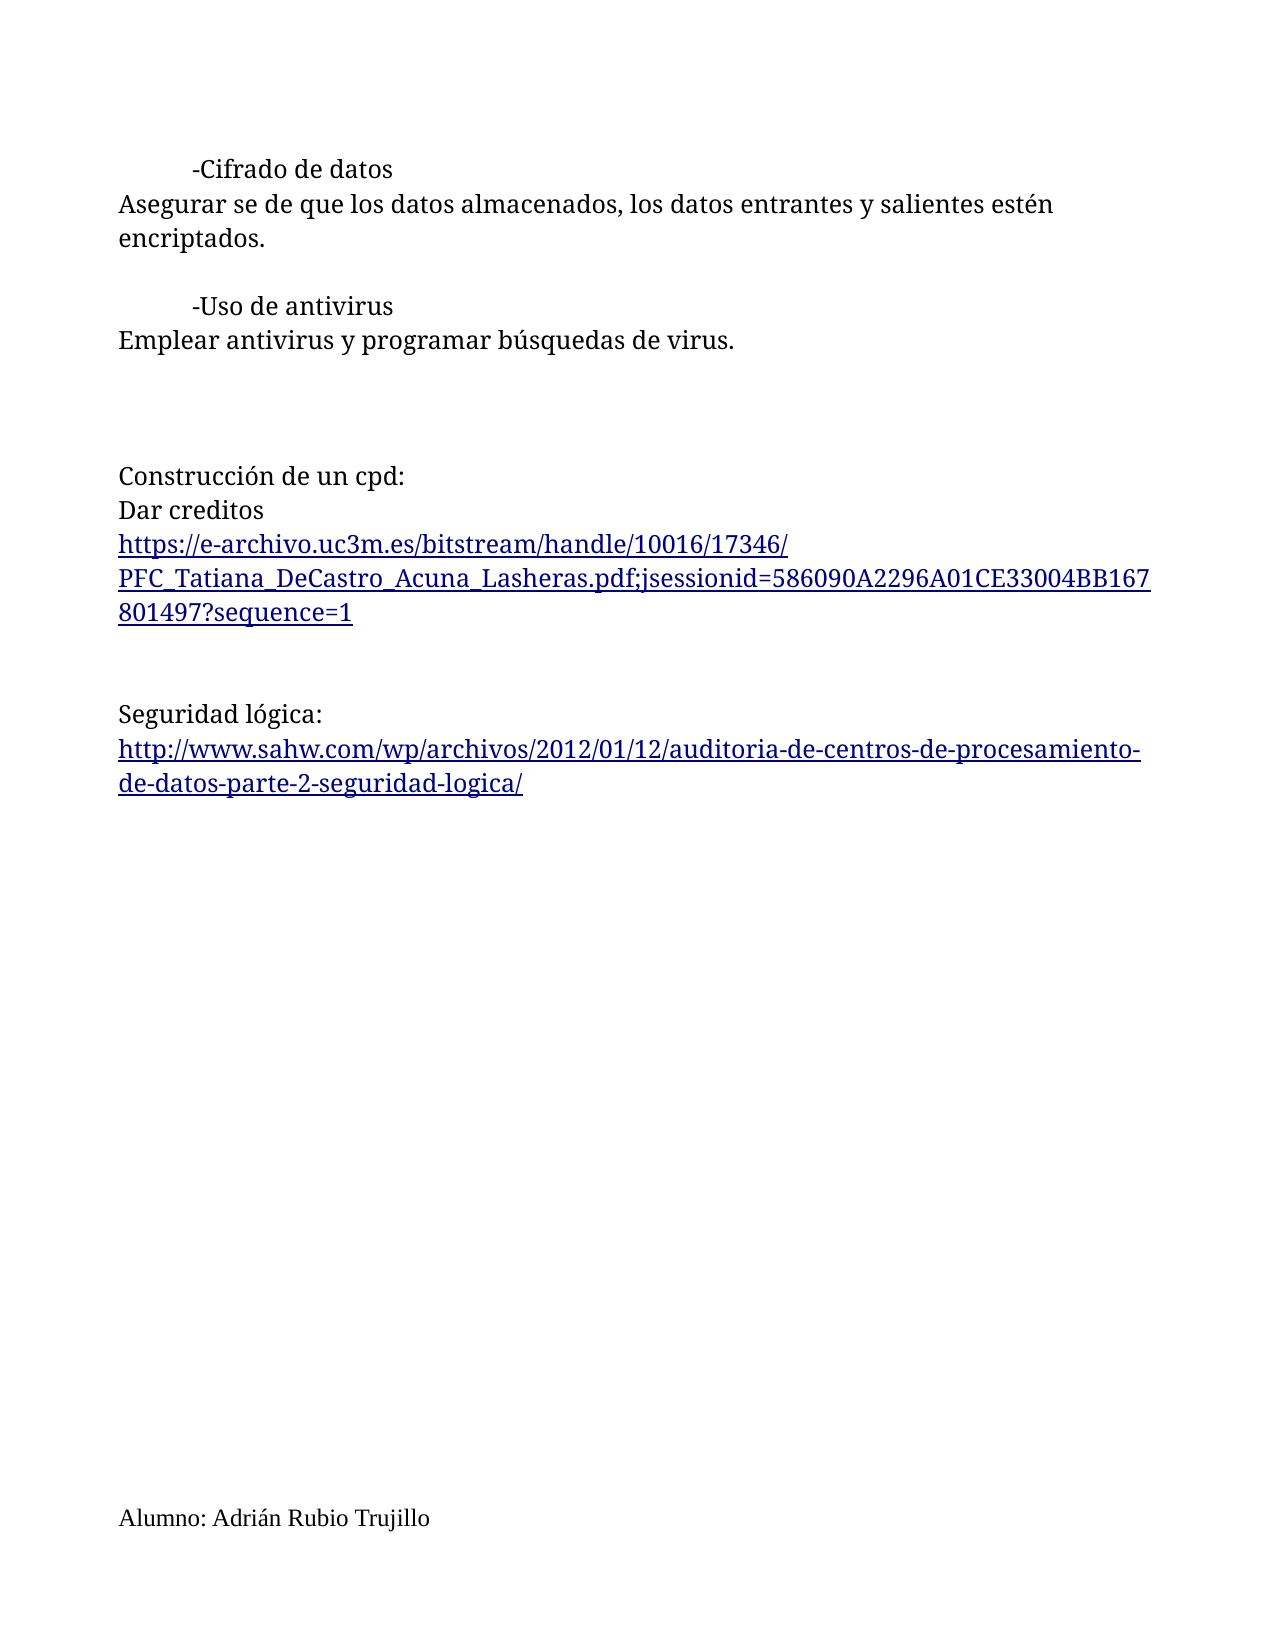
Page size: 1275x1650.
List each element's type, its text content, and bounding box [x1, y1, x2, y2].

text Emplear antivirus y programar búsquedas de virus. [118, 322, 1157, 357]
text -Cifrado de datos [118, 152, 1157, 186]
text Construcción de un cpd: [118, 459, 1157, 493]
text -Uso de antivirus [118, 288, 1157, 322]
text https://e-archivo.uc3m.es/bitstream/handle/10016/17346/PFC_Tatiana_DeCastro_Acuna_Lasheras.pdf;jsessionid=586090A2296A01CE33004BB167801497?sequence=1 [118, 527, 1157, 629]
text http://www.sahw.com/wp/archivos/2012/01/12/auditoria-de-centros-de-procesamiento-de-datos-parte-2-seguridad-logica/ [118, 731, 1157, 799]
text Asegurar se de que los datos almacenados, los datos entrantes y salientes estén encriptados. [118, 186, 1157, 254]
text Seguridad lógica: [118, 697, 1157, 731]
text Dar creditos [118, 493, 1157, 527]
